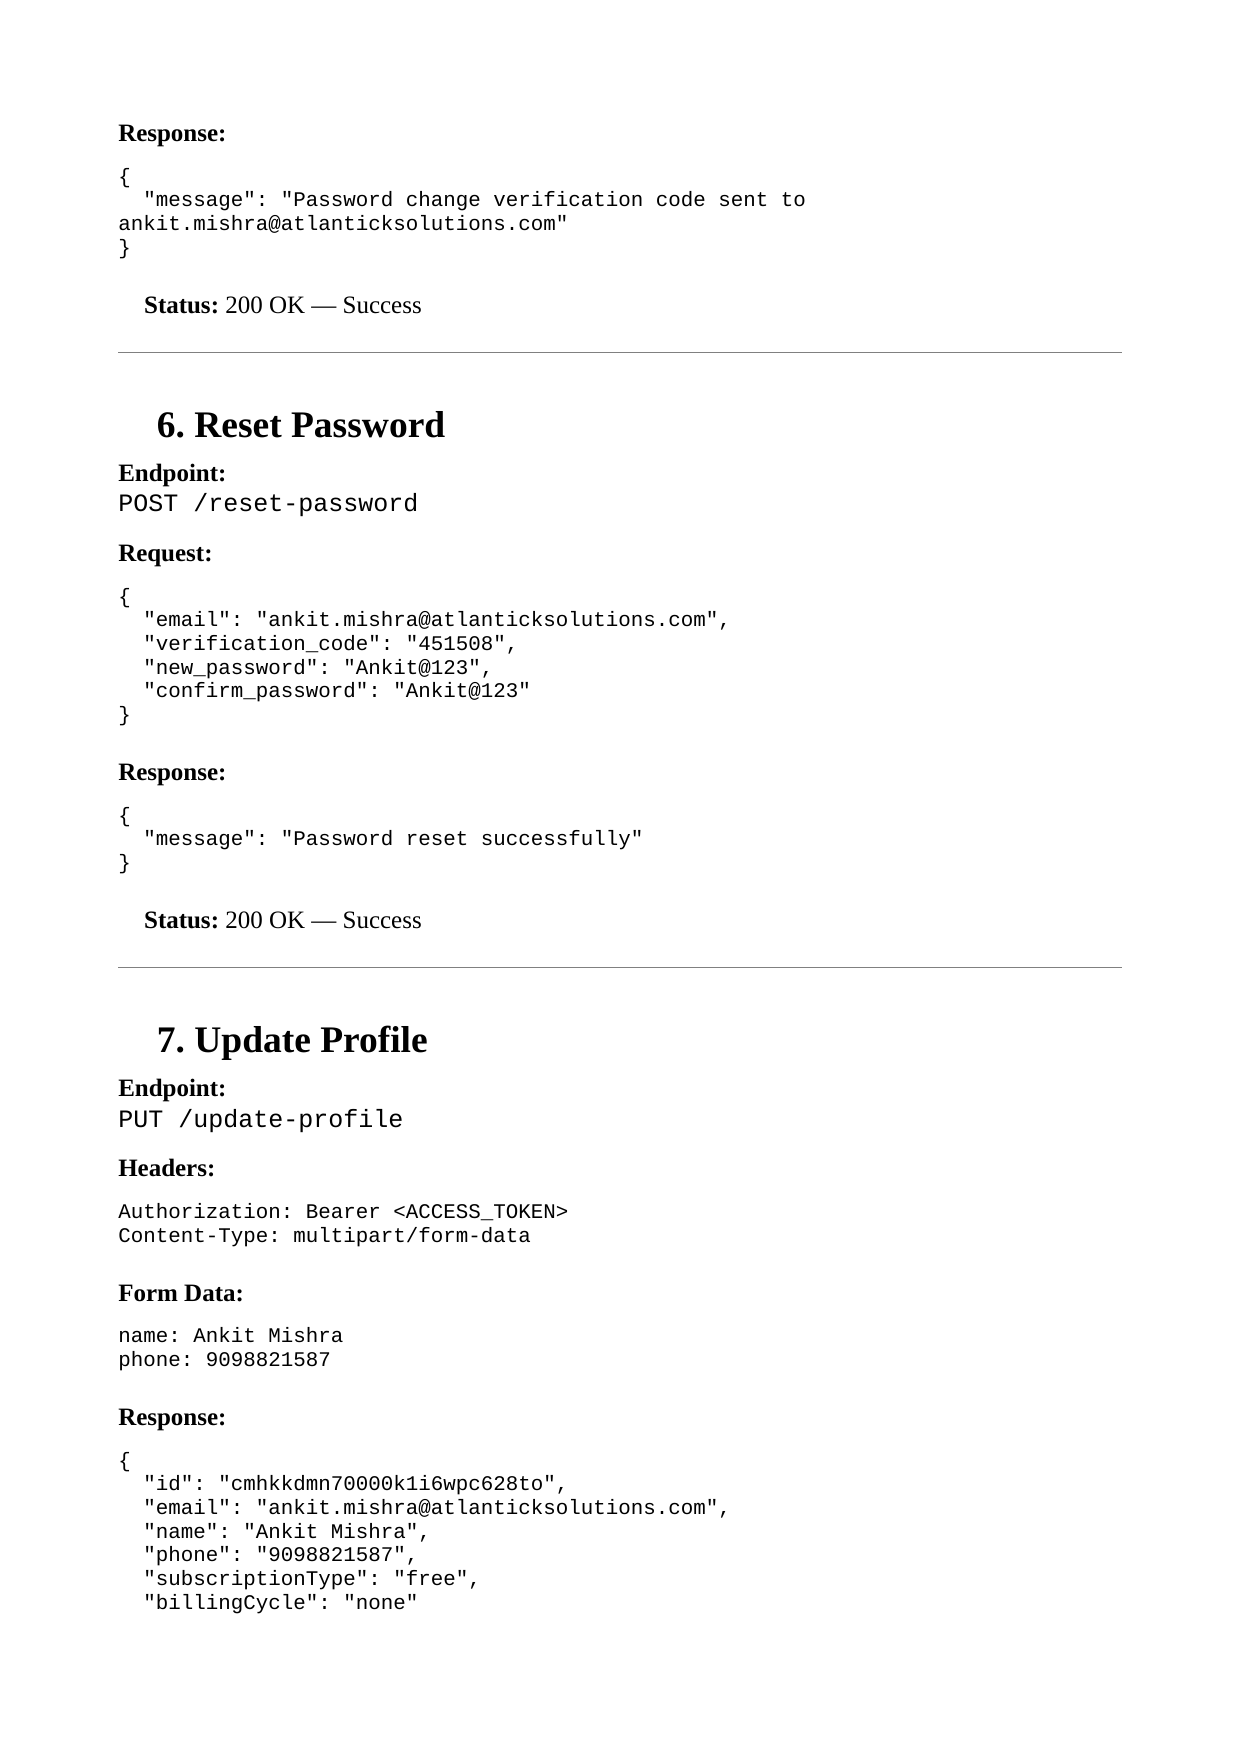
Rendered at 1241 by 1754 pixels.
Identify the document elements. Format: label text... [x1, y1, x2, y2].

text Endpoint: PUT /update-profile [118, 1073, 1122, 1135]
text Endpoint: POST /reset-password [118, 458, 1122, 519]
text { [118, 586, 1122, 609]
text name: Ankit Mishra [118, 1325, 1122, 1349]
text "new_password": "Ankit@123", [118, 657, 1122, 680]
text } [118, 704, 1122, 728]
text Request: [118, 538, 1122, 567]
text "email": "ankit.mishra@atlanticksolutions.com", [118, 609, 1122, 633]
text phone: 9098821587 [118, 1349, 1122, 1373]
subtitle 🔐 6. Reset Password [118, 402, 1122, 446]
text "phone": "9098821587", [118, 1544, 1122, 1568]
text "confirm_password": "Ankit@123" [118, 680, 1122, 704]
text Authorization: Bearer <ACCESS_TOKEN> [118, 1201, 1122, 1225]
text "message": "Password change verification code sent to ankit.mishra@atlanticksolutions.com" [118, 189, 1122, 237]
text } [118, 852, 1122, 876]
text Response: [118, 757, 1122, 786]
text Content-Type: multipart/form-data [118, 1225, 1122, 1248]
text ✅ Status: 200 OK — Success [118, 290, 1122, 318]
text { [118, 805, 1122, 828]
text "email": "ankit.mishra@atlanticksolutions.com", [118, 1497, 1122, 1521]
text } [118, 237, 1122, 260]
text ✅ Status: 200 OK — Success [118, 905, 1122, 934]
text "name": "Ankit Mishra", [118, 1521, 1122, 1544]
text "id": "cmhkkdmn70000k1i6wpc628to", [118, 1473, 1122, 1497]
subtitle 🧾 7. Update Profile [118, 1018, 1122, 1061]
text Form Data: [118, 1278, 1122, 1307]
text "billingCycle": "none" [118, 1592, 1122, 1615]
text { [118, 1450, 1122, 1473]
text "verification_code": "451508", [118, 633, 1122, 657]
text Response: [118, 118, 1122, 147]
text "subscriptionType": "free", [118, 1568, 1122, 1592]
text { [118, 166, 1122, 189]
text Headers: [118, 1153, 1122, 1182]
text Response: [118, 1402, 1122, 1431]
text "message": "Password reset successfully" [118, 828, 1122, 852]
